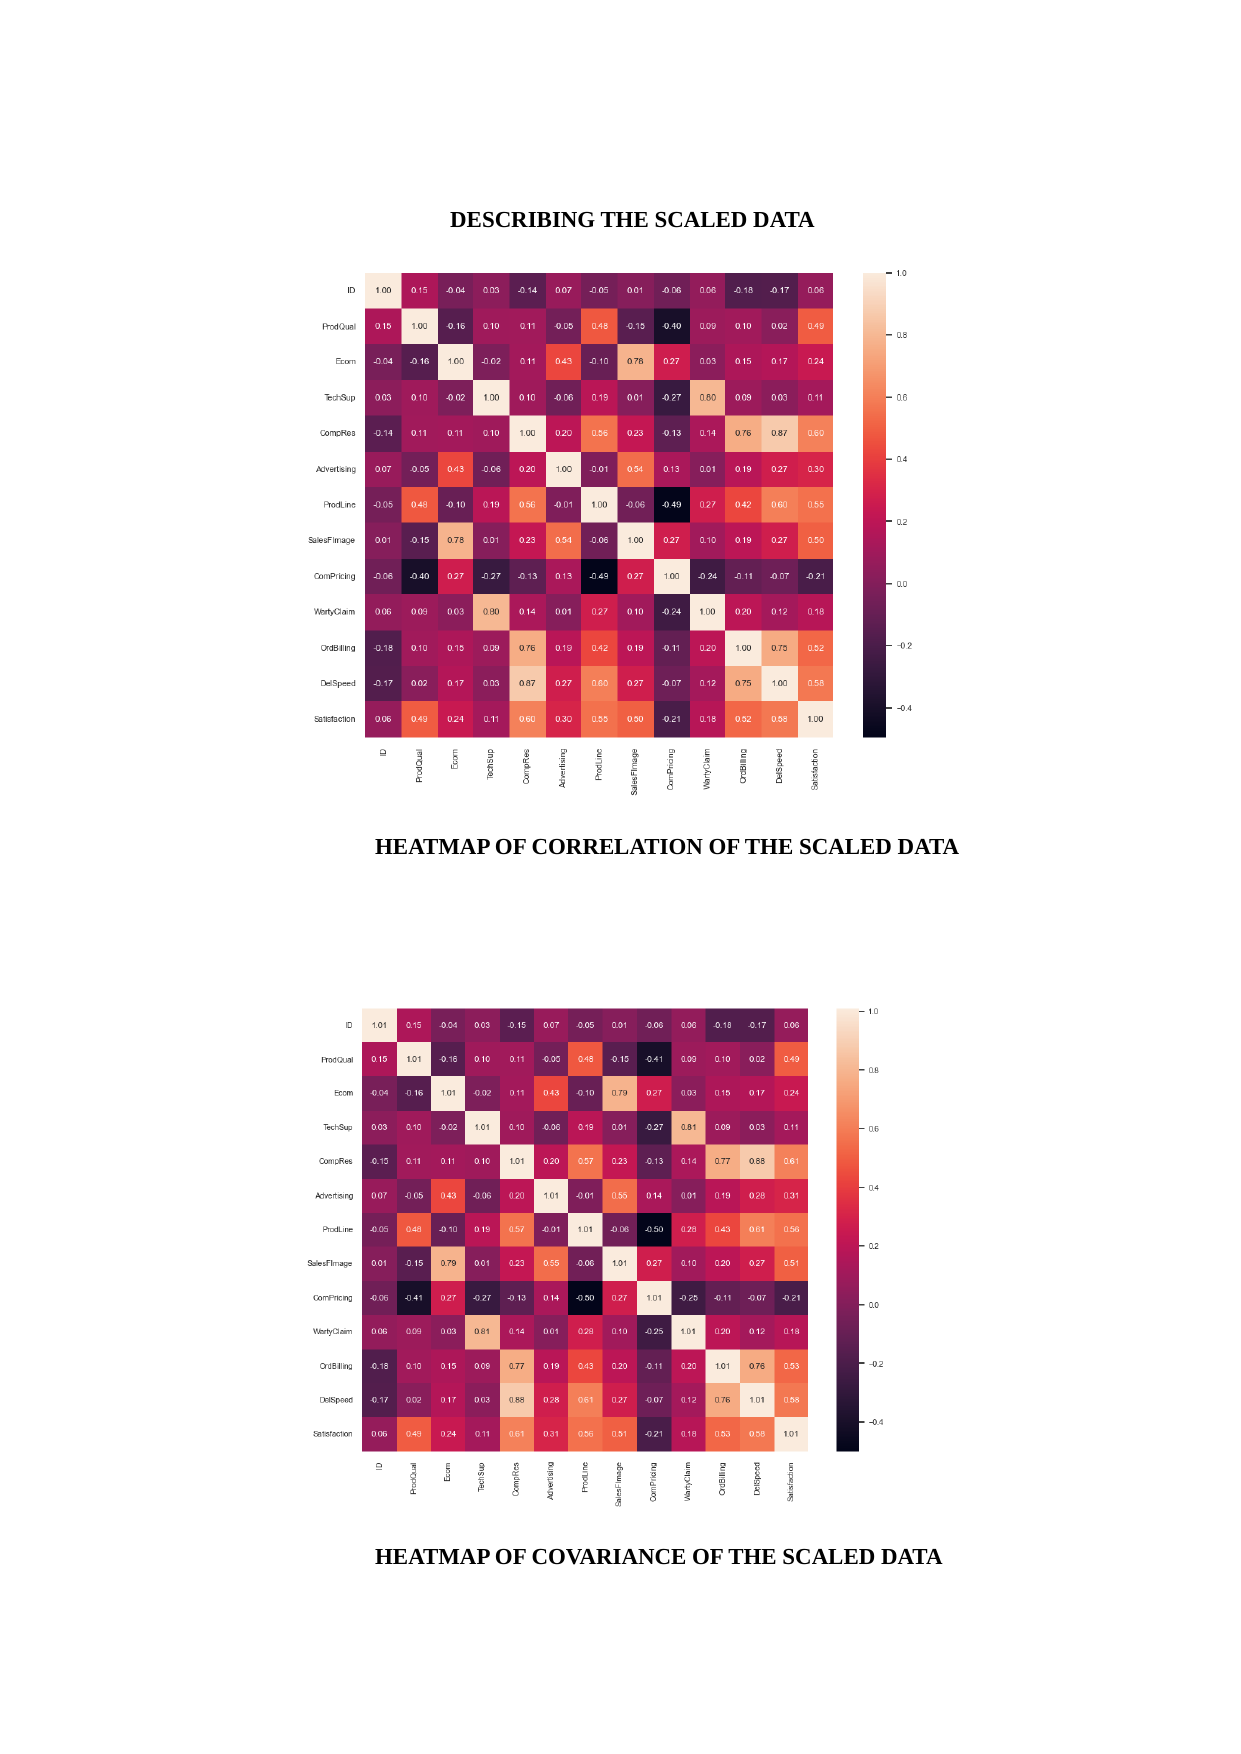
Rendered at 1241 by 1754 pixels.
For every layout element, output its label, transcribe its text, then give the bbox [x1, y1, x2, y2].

text HEATMAP OF CORRELATION OF THE SCALED DATA [150, 833, 1090, 859]
text HEATMAP OF COVARIANCE OF THE SCALED DATA [150, 1543, 1090, 1569]
text DESCRIBING THE SCALED DATA [150, 206, 1090, 232]
